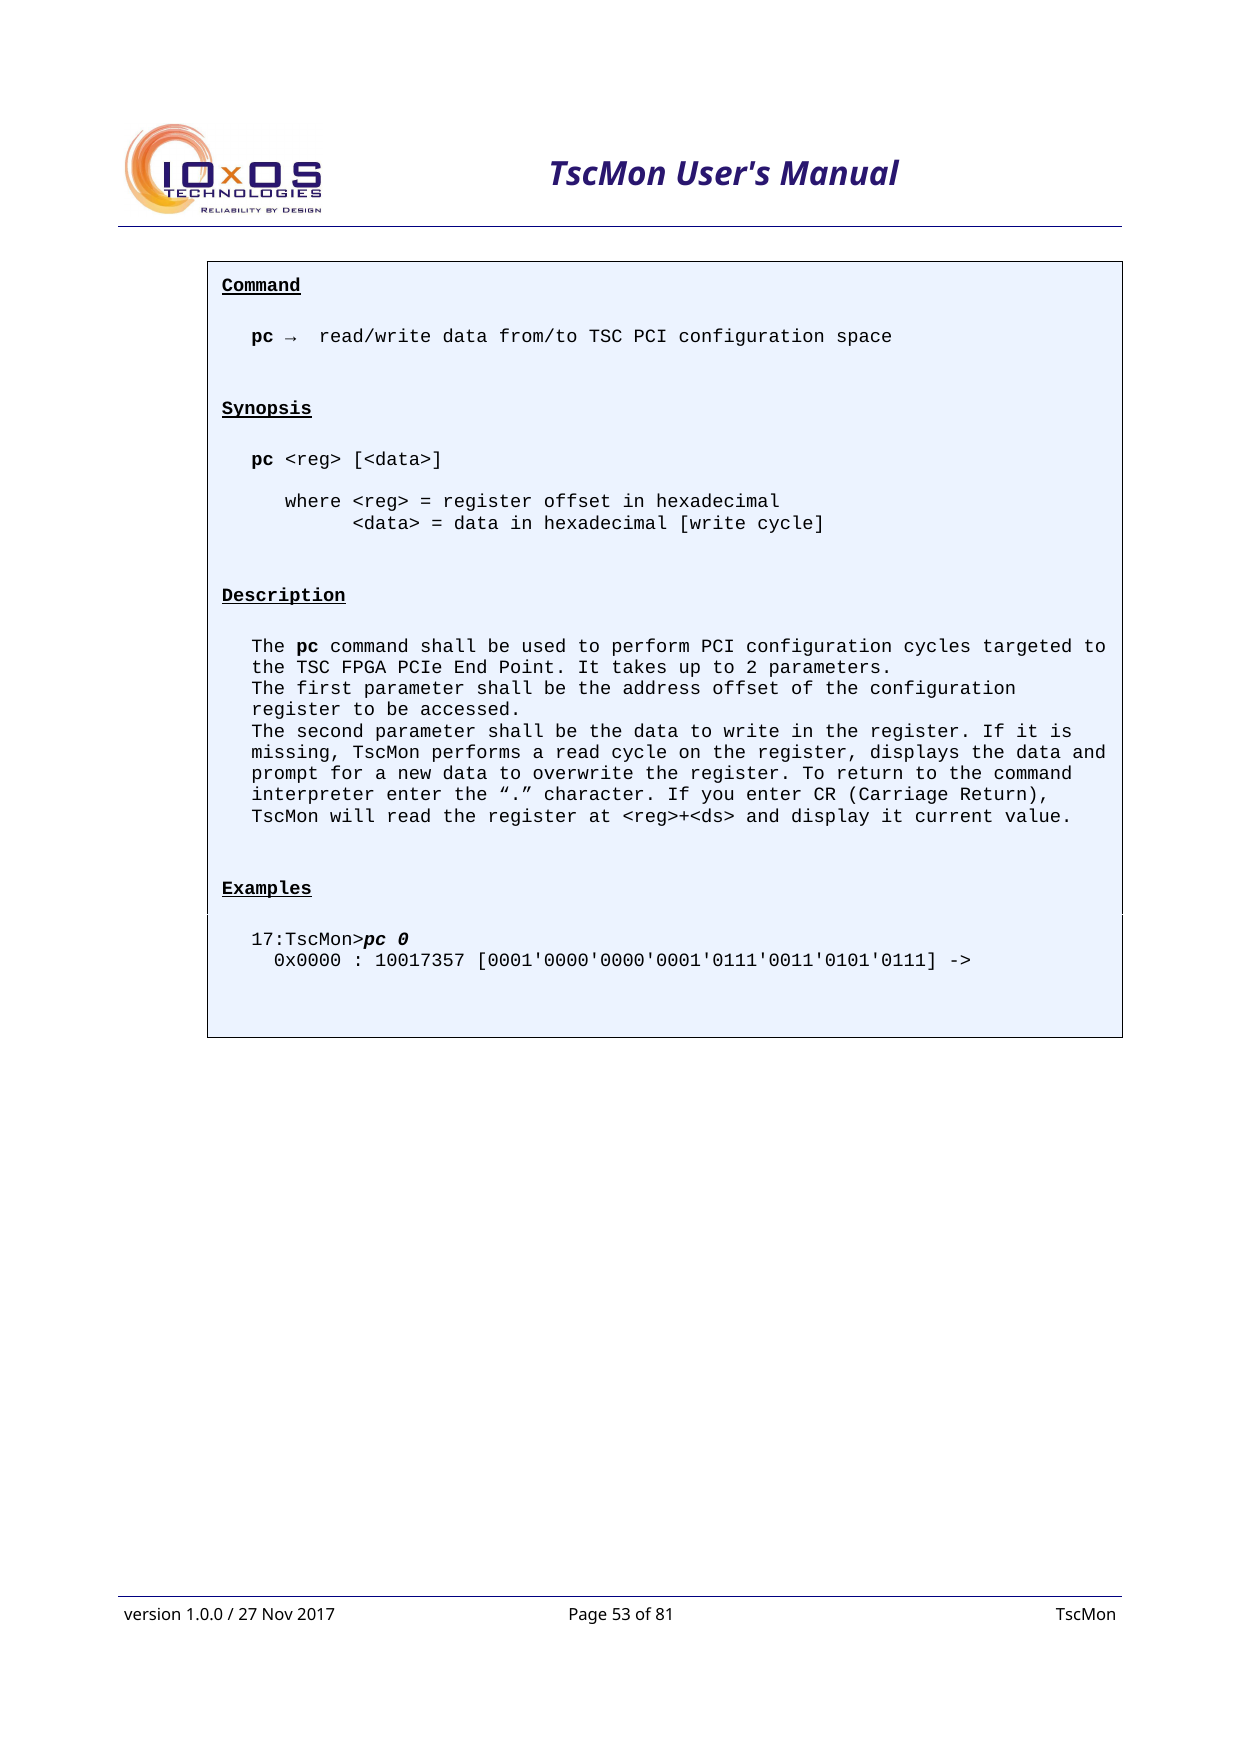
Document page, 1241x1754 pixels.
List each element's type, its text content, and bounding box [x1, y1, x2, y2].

text <data> = data in hexadecimal [write cycle] [208, 513, 1122, 535]
text pc <reg> [<data>] [208, 435, 1122, 471]
text The first parameter shall be the address offset of the configuration register to be accessed. [208, 679, 1122, 721]
text 17:TscMon>pc 0 [208, 914, 1122, 951]
subtitle Examples [208, 864, 1122, 914]
picture [123, 123, 323, 217]
text pc → read/write data from/to TSC PCI configuration space [208, 312, 1122, 348]
text Command [208, 262, 1122, 312]
text 0x0000 : 10017357 [0001'0000'0000'0001'0111'0011'0101'0111] -> [208, 951, 1122, 987]
text The second parameter shall be the data to write in the register. If it is missing, TscMon performs a read cycle on the register, displays the data and prompt for a new data to overwrite the register. To return to the command interpreter enter the “.” character. If you enter CR (Carriage Return), TscMon will read the register at <reg>+<ds> and display it current value. [208, 721, 1122, 828]
text where <reg> = register offset in hexadecimal [208, 492, 1122, 513]
subtitle Description [208, 571, 1122, 622]
subtitle Synopsis [208, 384, 1122, 435]
text The pc command shall be used to perform PCI configuration cycles targeted to the TSC FPGA PCIe End Point. It takes up to 2 parameters. [208, 622, 1122, 679]
